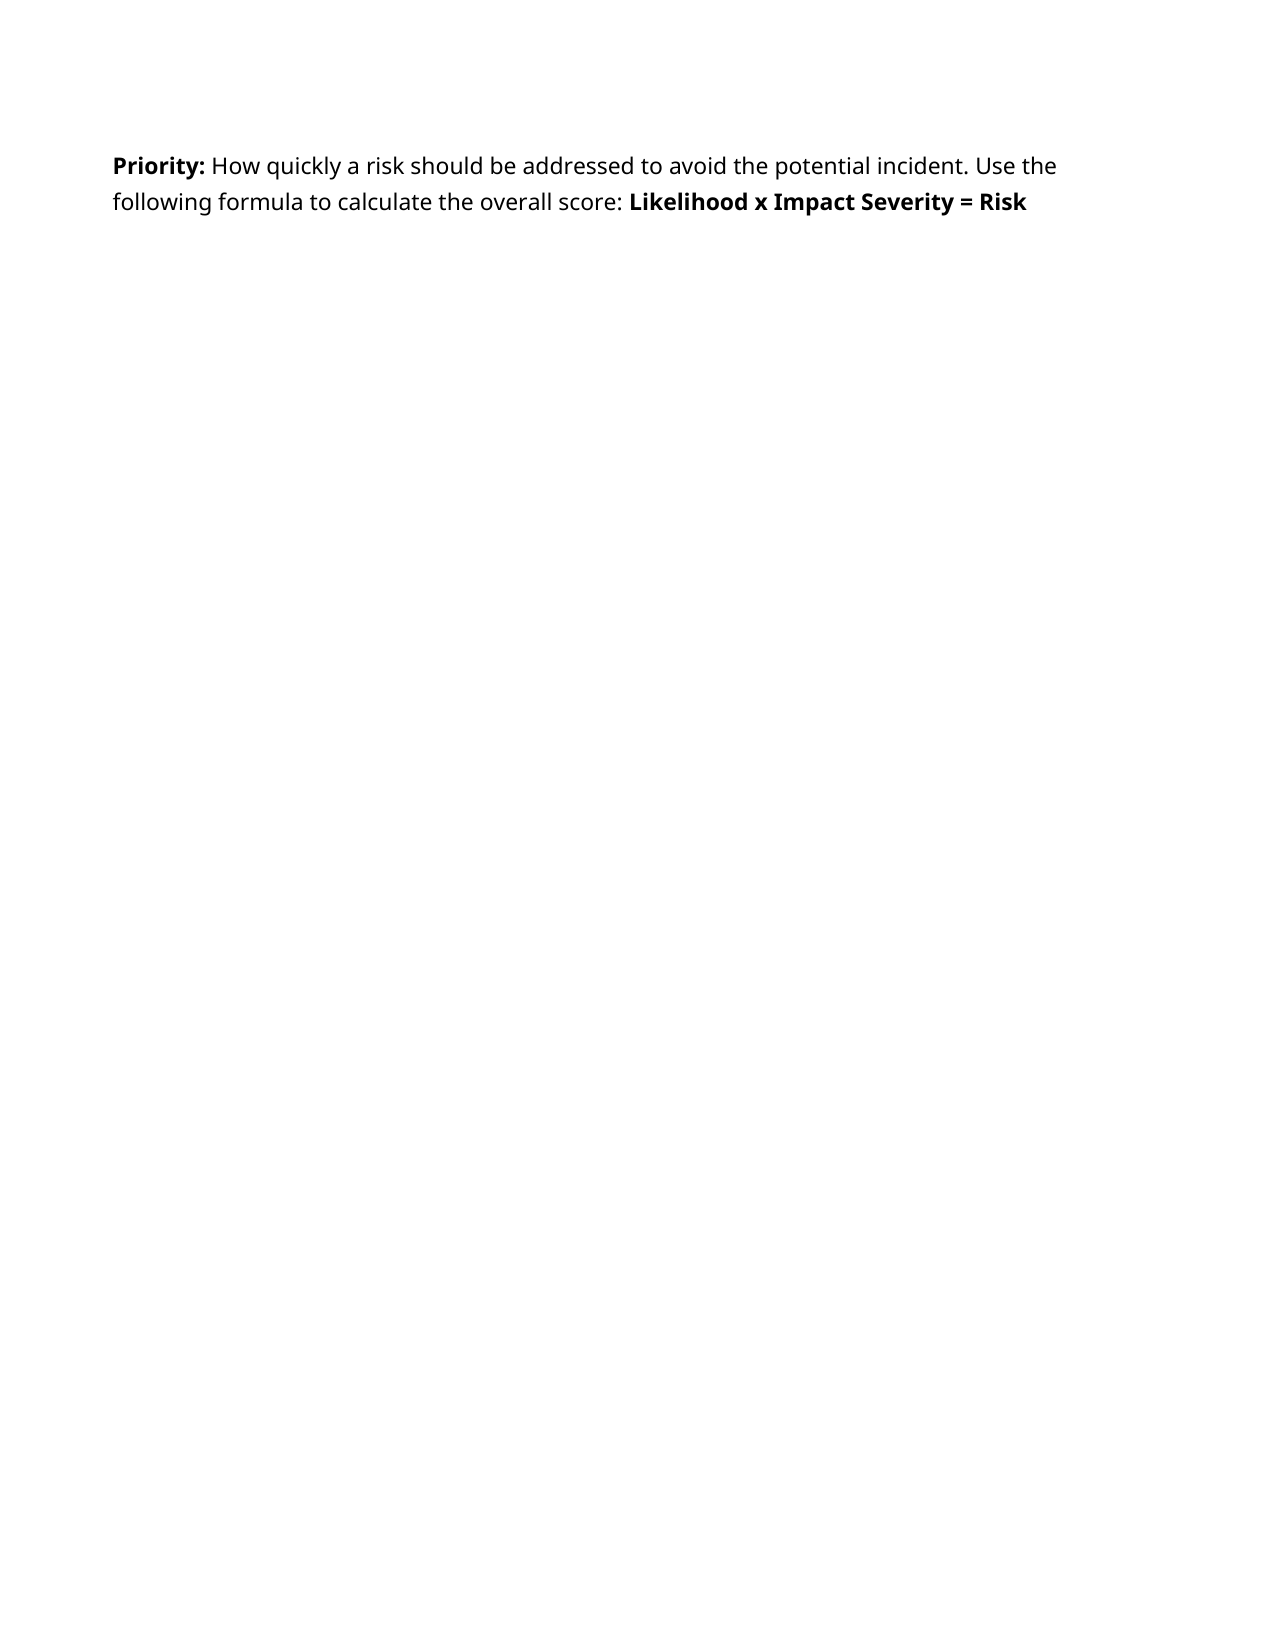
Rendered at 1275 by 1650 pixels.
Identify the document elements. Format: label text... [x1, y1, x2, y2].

text Priority: How quickly a risk should be addressed to avoid the potential incident. Use the following formula to calculate the overall score: Likelihood x Impact Severity = Risk [112, 150, 1162, 217]
